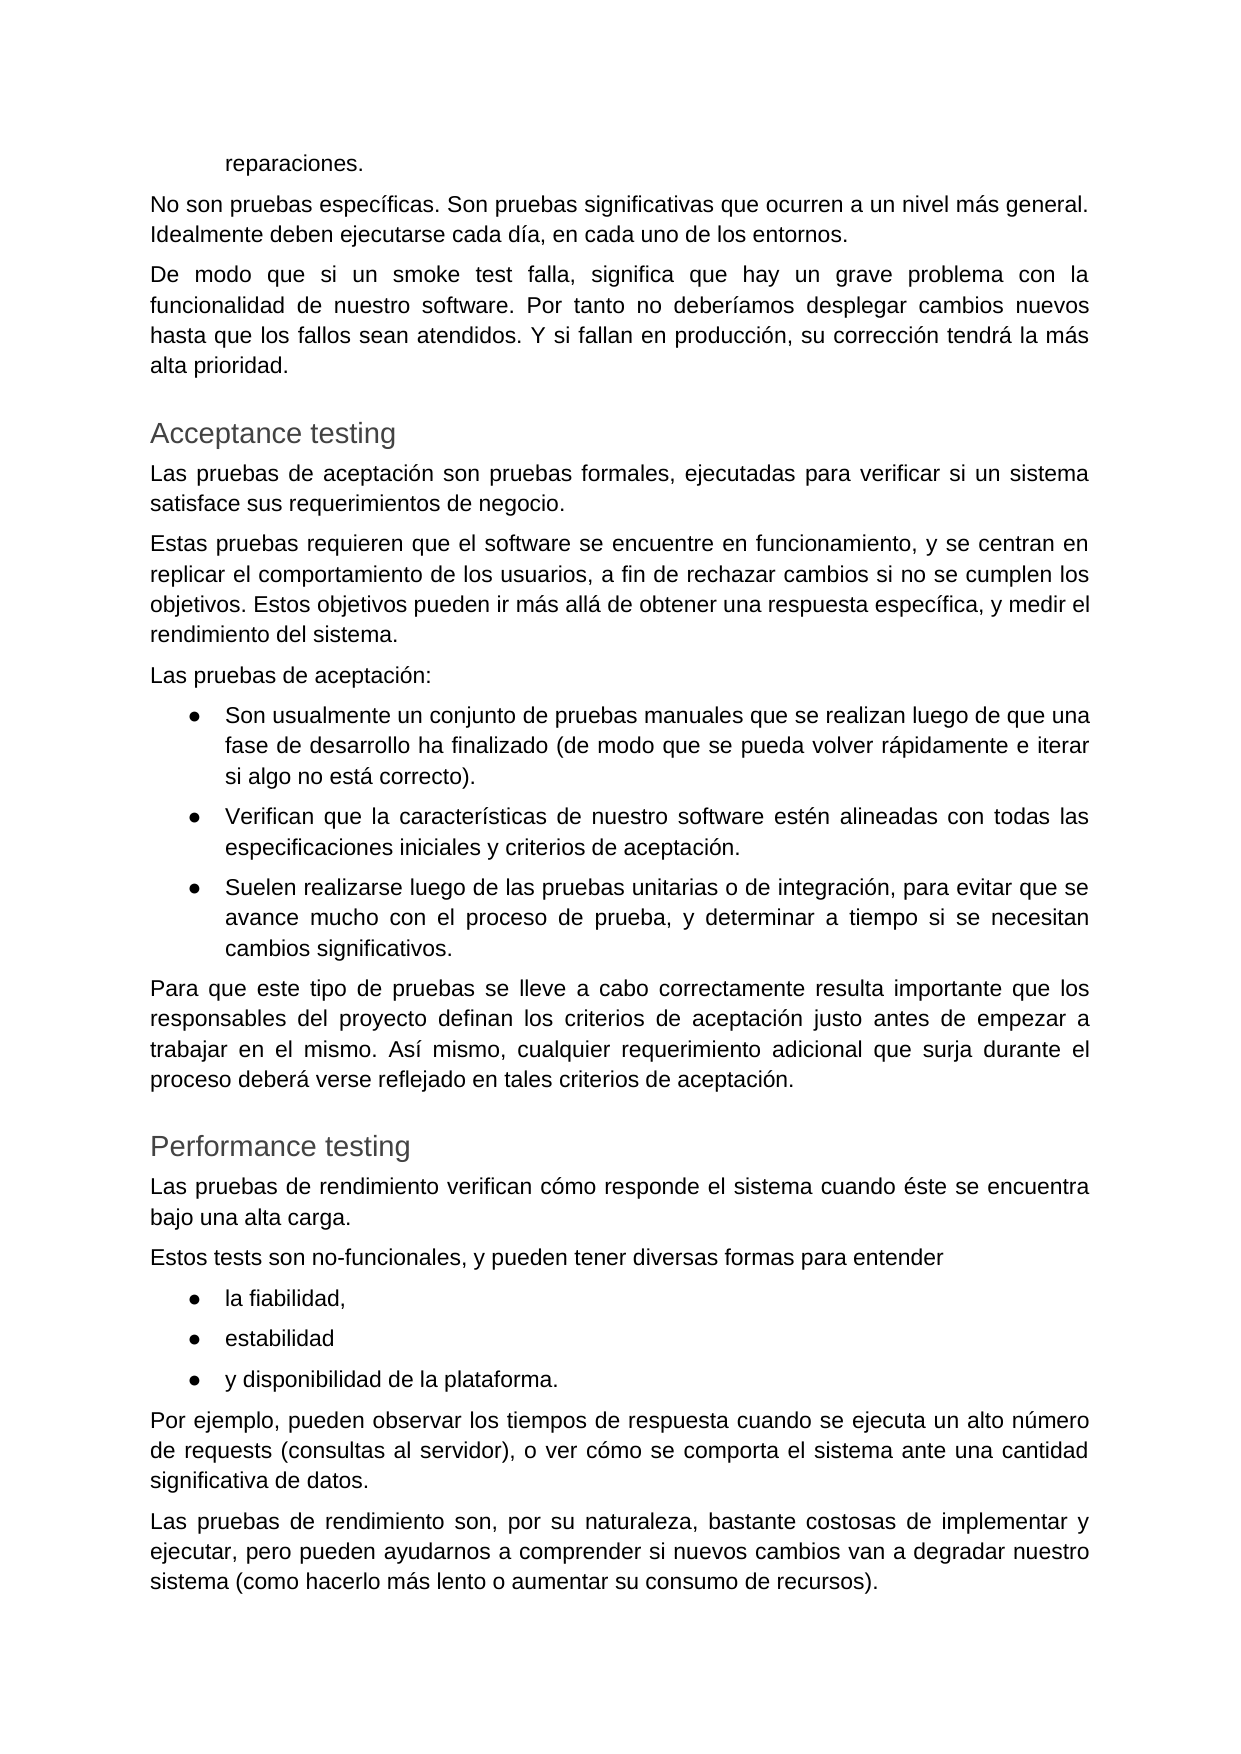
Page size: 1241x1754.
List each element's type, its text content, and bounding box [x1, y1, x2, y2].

list estabilidad [187, 1325, 1090, 1352]
text Las pruebas de aceptación son pruebas formales, ejecutadas para verificar si un sistema satisface sus requerimientos de negocio. [150, 459, 1090, 516]
list Verifican que la características de nuestro software estén alineadas con todas las especificaciones iniciales y criterios de aceptación. [187, 803, 1090, 860]
text De modo que si un smoke test falla, significa que hay un grave problema con la funcionalidad de nuestro software. Por tanto no deberíamos desplegar cambios nuevos hasta que los fallos sean atendidos. Y si fallan en producción, su corrección tendrá la más alta prioridad. [150, 261, 1090, 378]
list reparaciones. [187, 150, 1090, 176]
list Suelen realizarse luego de las pruebas unitarias o de integración, para evitar que se avance mucho con el proceso de prueba, y determinar a tiempo si se necesitan cambios significativos. [187, 874, 1090, 961]
subtitle Performance testing [150, 1129, 1090, 1163]
list Son usualmente un conjunto de pruebas manuales que se realizan luego de que una fase de desarrollo ha finalizado (de modo que se pueda volver rápidamente e iterar si algo no está correcto). [187, 702, 1090, 789]
text Estos tests son no-funcionales, y pueden tener diversas formas para entender [150, 1244, 1090, 1271]
text Estas pruebas requieren que el software se encuentre en funcionamiento, y se centran en replicar el comportamiento de los usuarios, a fin de rechazar cambios si no se cumplen los objetivos. Estos objetivos pueden ir más allá de obtener una respuesta específica, y medir el rendimiento del sistema. [150, 530, 1090, 647]
list la fiabilidad, [187, 1285, 1090, 1311]
text Las pruebas de rendimiento son, por su naturaleza, bastante costosas de implementar y ejecutar, pero pueden ayudarnos a comprender si nuevos cambios van a degradar nuestro sistema (como hacerlo más lento o aumentar su consumo de recursos). [150, 1508, 1090, 1594]
text Las pruebas de rendimiento verifican cómo responde el sistema cuando éste se encuentra bajo una alta carga. [150, 1173, 1090, 1230]
text Por ejemplo, pueden observar los tiempos de respuesta cuando se ejecuta un alto número de requests (consultas al servidor), o ver cómo se comporta el sistema ante una cantidad significativa de datos. [150, 1407, 1090, 1493]
list y disponibilidad de la plataforma. [187, 1366, 1090, 1392]
text Para que este tipo de pruebas se lleve a cabo correctamente resulta importante que los responsables del proyecto definan los criterios de aceptación justo antes de empezar a trabajar en el mismo. Así mismo, cualquier requerimiento adicional que surja durante el proceso deberá verse reflejado en tales criterios de aceptación. [150, 975, 1090, 1092]
text No son pruebas específicas. Son pruebas significativas que ocurren a un nivel más general. Idealmente deben ejecutarse cada día, en cada uno de los entornos. [150, 191, 1090, 247]
subtitle Acceptance testing [150, 416, 1090, 449]
text Las pruebas de aceptación: [150, 662, 1090, 688]
